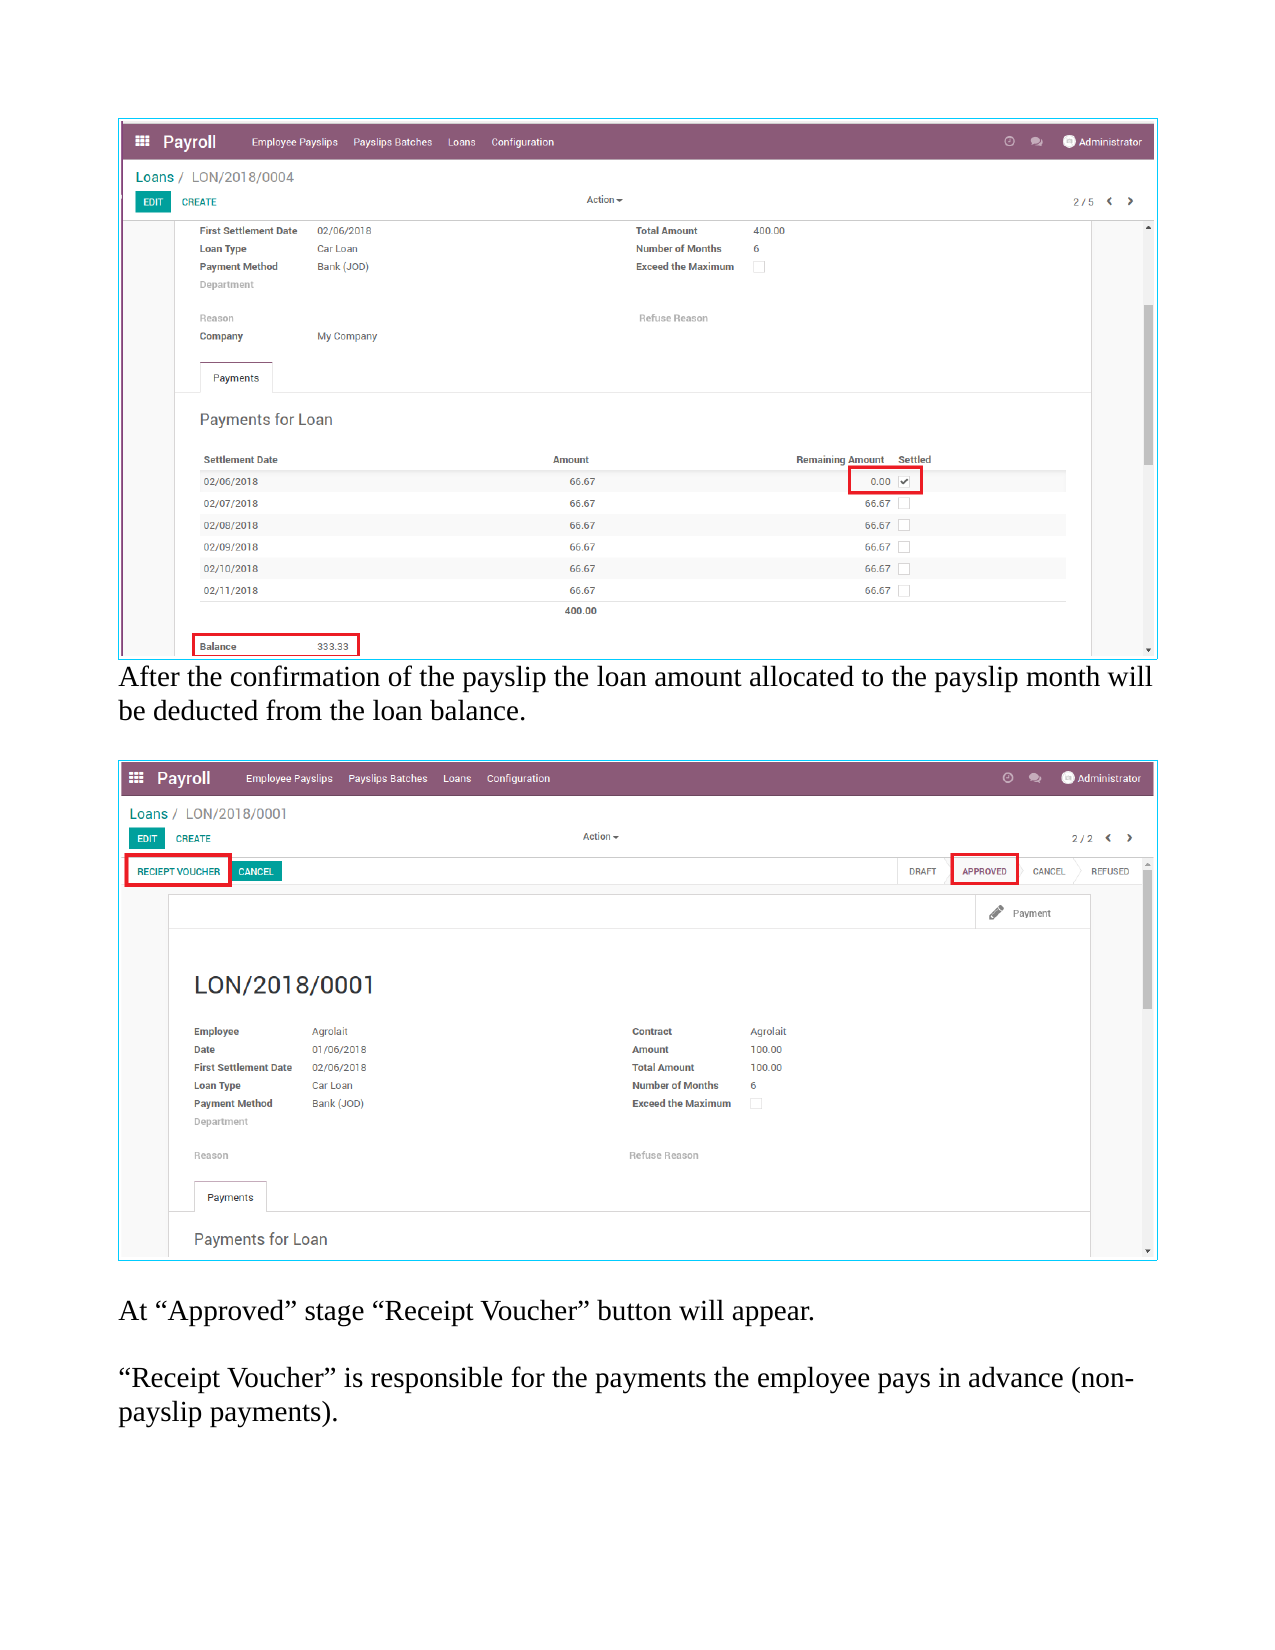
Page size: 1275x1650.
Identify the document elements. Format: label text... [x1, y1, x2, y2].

text After the confirmation of the payslip the loan amount allocated to the payslip month will be deducted from the loan balance. [118, 660, 1157, 726]
picture [121, 121, 1154, 656]
text [119, 119, 1157, 659]
text “Receipt Voucher” is responsible for the payments the employee pays in advance (non-payslip payments). [118, 1361, 1157, 1428]
picture [121, 762, 1154, 1257]
text At “Approved” stage “Receipt Voucher” button will appear. [118, 1293, 1157, 1327]
